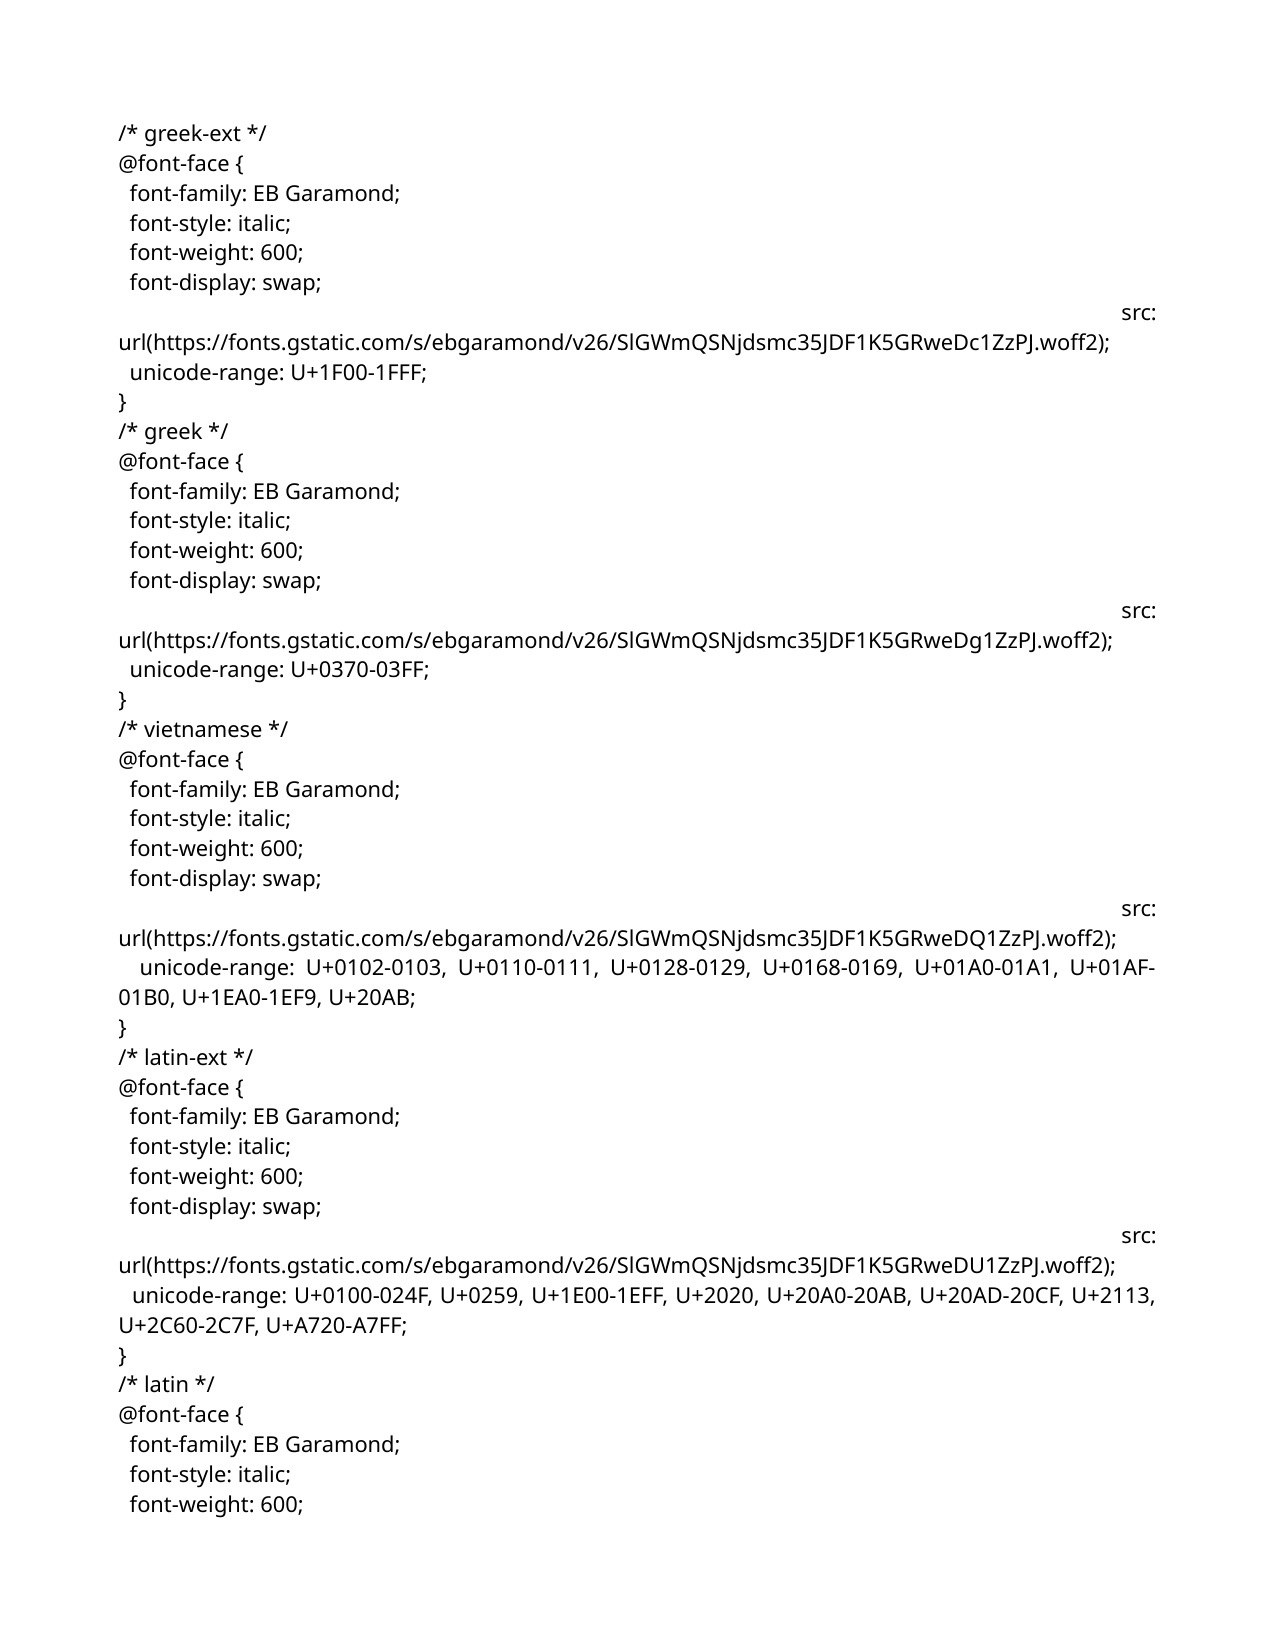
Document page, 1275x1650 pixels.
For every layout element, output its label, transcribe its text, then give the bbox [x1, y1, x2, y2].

text font-display: swap; [118, 267, 1157, 297]
text } [118, 1012, 1157, 1042]
text /* latin-ext */ [118, 1042, 1157, 1071]
text font-style: italic; [118, 1459, 1157, 1488]
text font-weight: 600; [118, 833, 1157, 863]
text /* latin */ [118, 1369, 1157, 1399]
text unicode-range: U+0100-024F, U+0259, U+1E00-1EFF, U+2020, U+20A0-20AB, U+20AD-20CF, U+2113, U+2C60-2C7F, U+A720-A7FF; [118, 1280, 1157, 1339]
text /* greek */ [118, 416, 1157, 446]
text font-display: swap; [118, 565, 1157, 595]
text /* vietnamese */ [118, 714, 1157, 744]
text unicode-range: U+0370-03FF; [118, 654, 1157, 684]
text @font-face { [118, 1071, 1157, 1101]
text font-weight: 600; [118, 535, 1157, 565]
text unicode-range: U+1F00-1FFF; [118, 356, 1157, 386]
text font-display: swap; [118, 863, 1157, 893]
text font-style: italic; [118, 207, 1157, 237]
text @font-face { [118, 744, 1157, 773]
text @font-face { [118, 446, 1157, 476]
text font-weight: 600; [118, 237, 1157, 267]
text unicode-range: U+0102-0103, U+0110-0111, U+0128-0129, U+0168-0169, U+01A0-01A1, U+01AF-01B0, U+1EA0-1EF9, U+20AB; [118, 952, 1157, 1012]
text font-family: EB Garamond; [118, 178, 1157, 207]
text font-style: italic; [118, 1131, 1157, 1161]
text src: url(https://fonts.gstatic.com/s/ebgaramond/v26/SlGWmQSNjdsmc35JDF1K5GRweDU1ZzPJ.woff2); [118, 1220, 1157, 1280]
text /* greek-ext */ [118, 118, 1157, 148]
text src: url(https://fonts.gstatic.com/s/ebgaramond/v26/SlGWmQSNjdsmc35JDF1K5GRweDQ1ZzPJ.woff2); [118, 893, 1157, 952]
text font-family: EB Garamond; [118, 1101, 1157, 1131]
text font-style: italic; [118, 803, 1157, 833]
text font-display: swap; [118, 1191, 1157, 1220]
text @font-face { [118, 148, 1157, 178]
text font-family: EB Garamond; [118, 476, 1157, 505]
text font-weight: 600; [118, 1161, 1157, 1191]
text } [118, 684, 1157, 714]
text font-weight: 600; [118, 1488, 1157, 1518]
text font-family: EB Garamond; [118, 1429, 1157, 1459]
text src: url(https://fonts.gstatic.com/s/ebgaramond/v26/SlGWmQSNjdsmc35JDF1K5GRweDc1ZzPJ.woff2); [118, 297, 1157, 356]
text } [118, 386, 1157, 416]
text font-style: italic; [118, 505, 1157, 535]
text } [118, 1339, 1157, 1369]
text src: url(https://fonts.gstatic.com/s/ebgaramond/v26/SlGWmQSNjdsmc35JDF1K5GRweDg1ZzPJ.woff2); [118, 595, 1157, 654]
text font-family: EB Garamond; [118, 773, 1157, 803]
text @font-face { [118, 1399, 1157, 1429]
